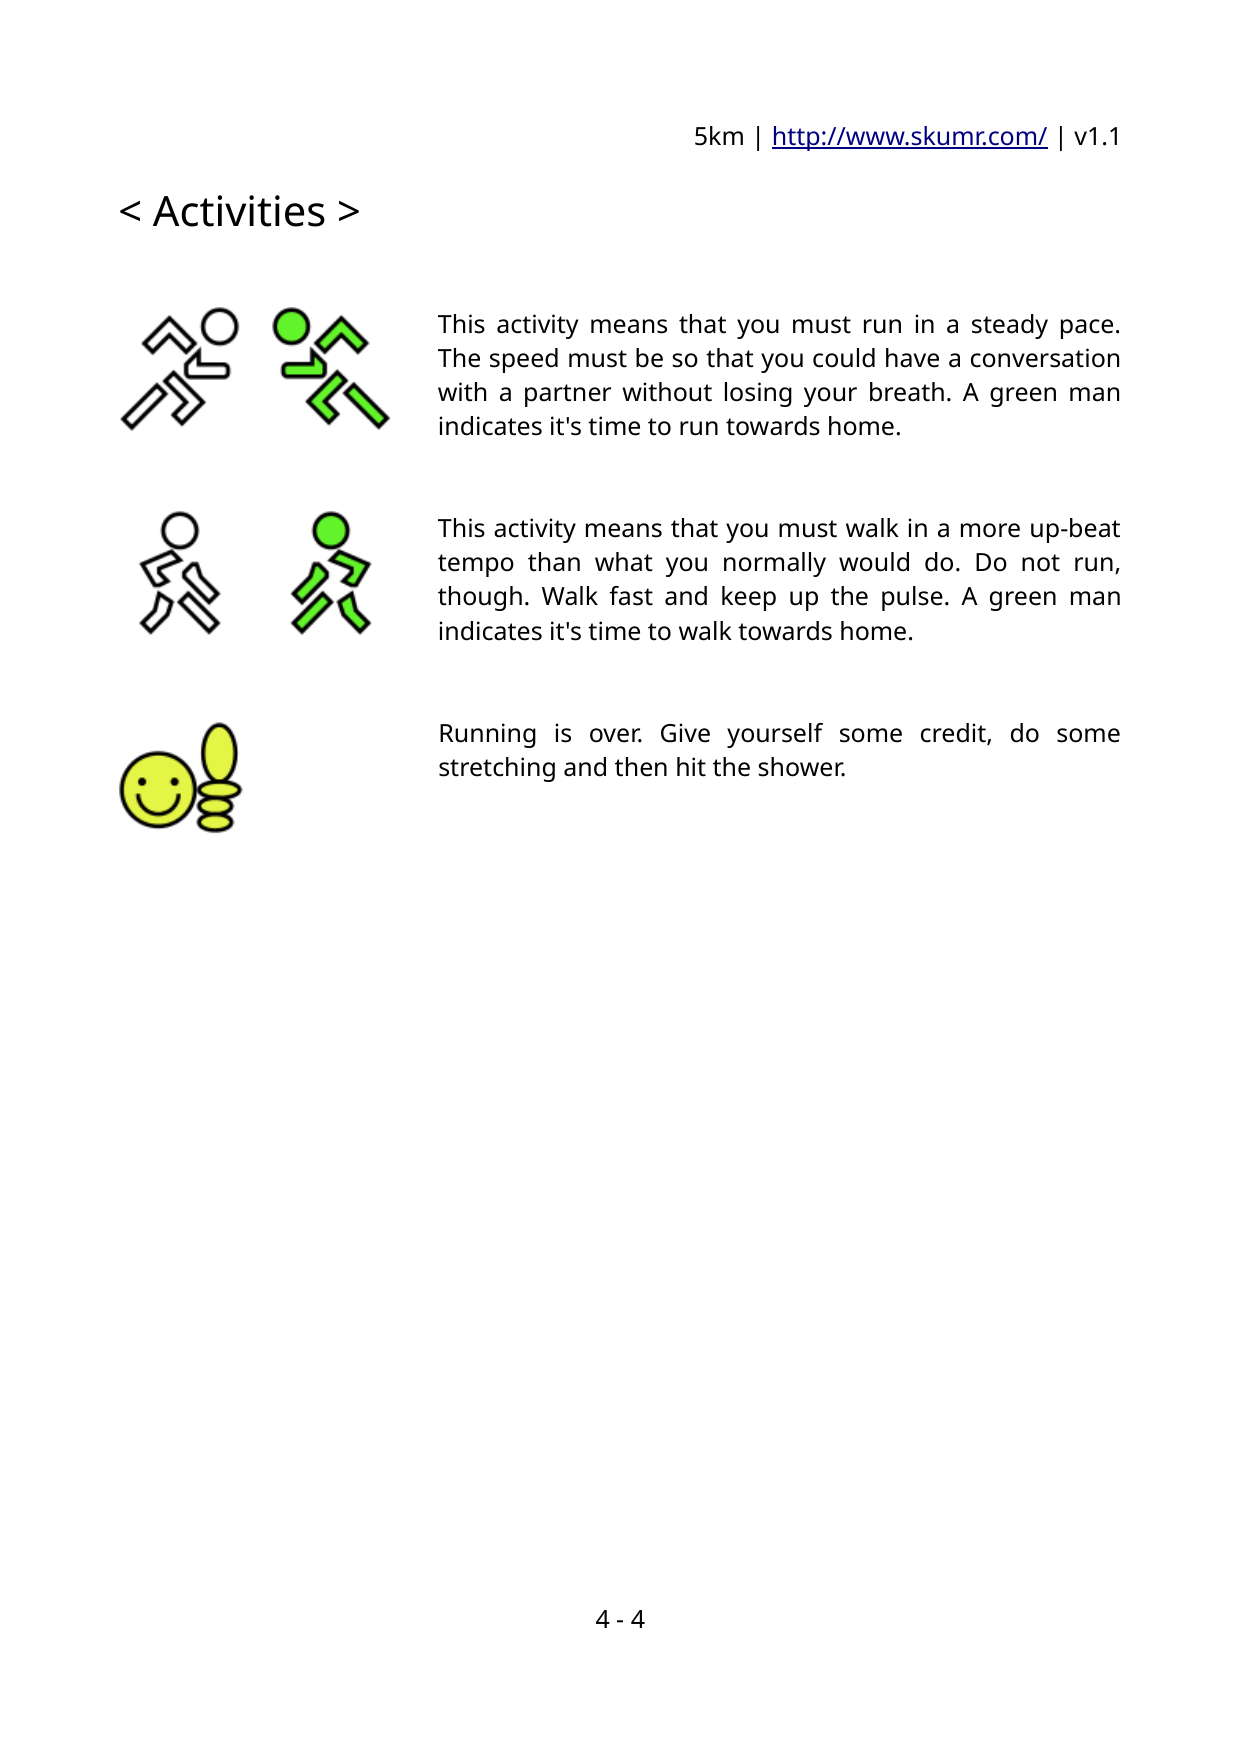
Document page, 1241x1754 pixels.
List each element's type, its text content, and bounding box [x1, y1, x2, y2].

text This activity means that you must run in a steady pace. The speed must be so that you could have a conversation with a partner without losing your breath. A green man indicates it's time to run towards home. [118, 307, 1122, 443]
picture [268, 511, 393, 636]
picture [118, 306, 244, 432]
picture [268, 306, 393, 431]
text This activity means that you must walk in a more up-beat tempo than what you normally would do. Do not run, though. Walk fast and keep up the pulse. A green man indicates it's time to walk towards home. [118, 511, 1122, 647]
text Running is over. Give yourself some credit, do some stretching and then hit the shower. [244, 715, 1122, 783]
picture [118, 511, 244, 636]
picture [118, 715, 244, 841]
text < Activities > [118, 182, 1122, 238]
